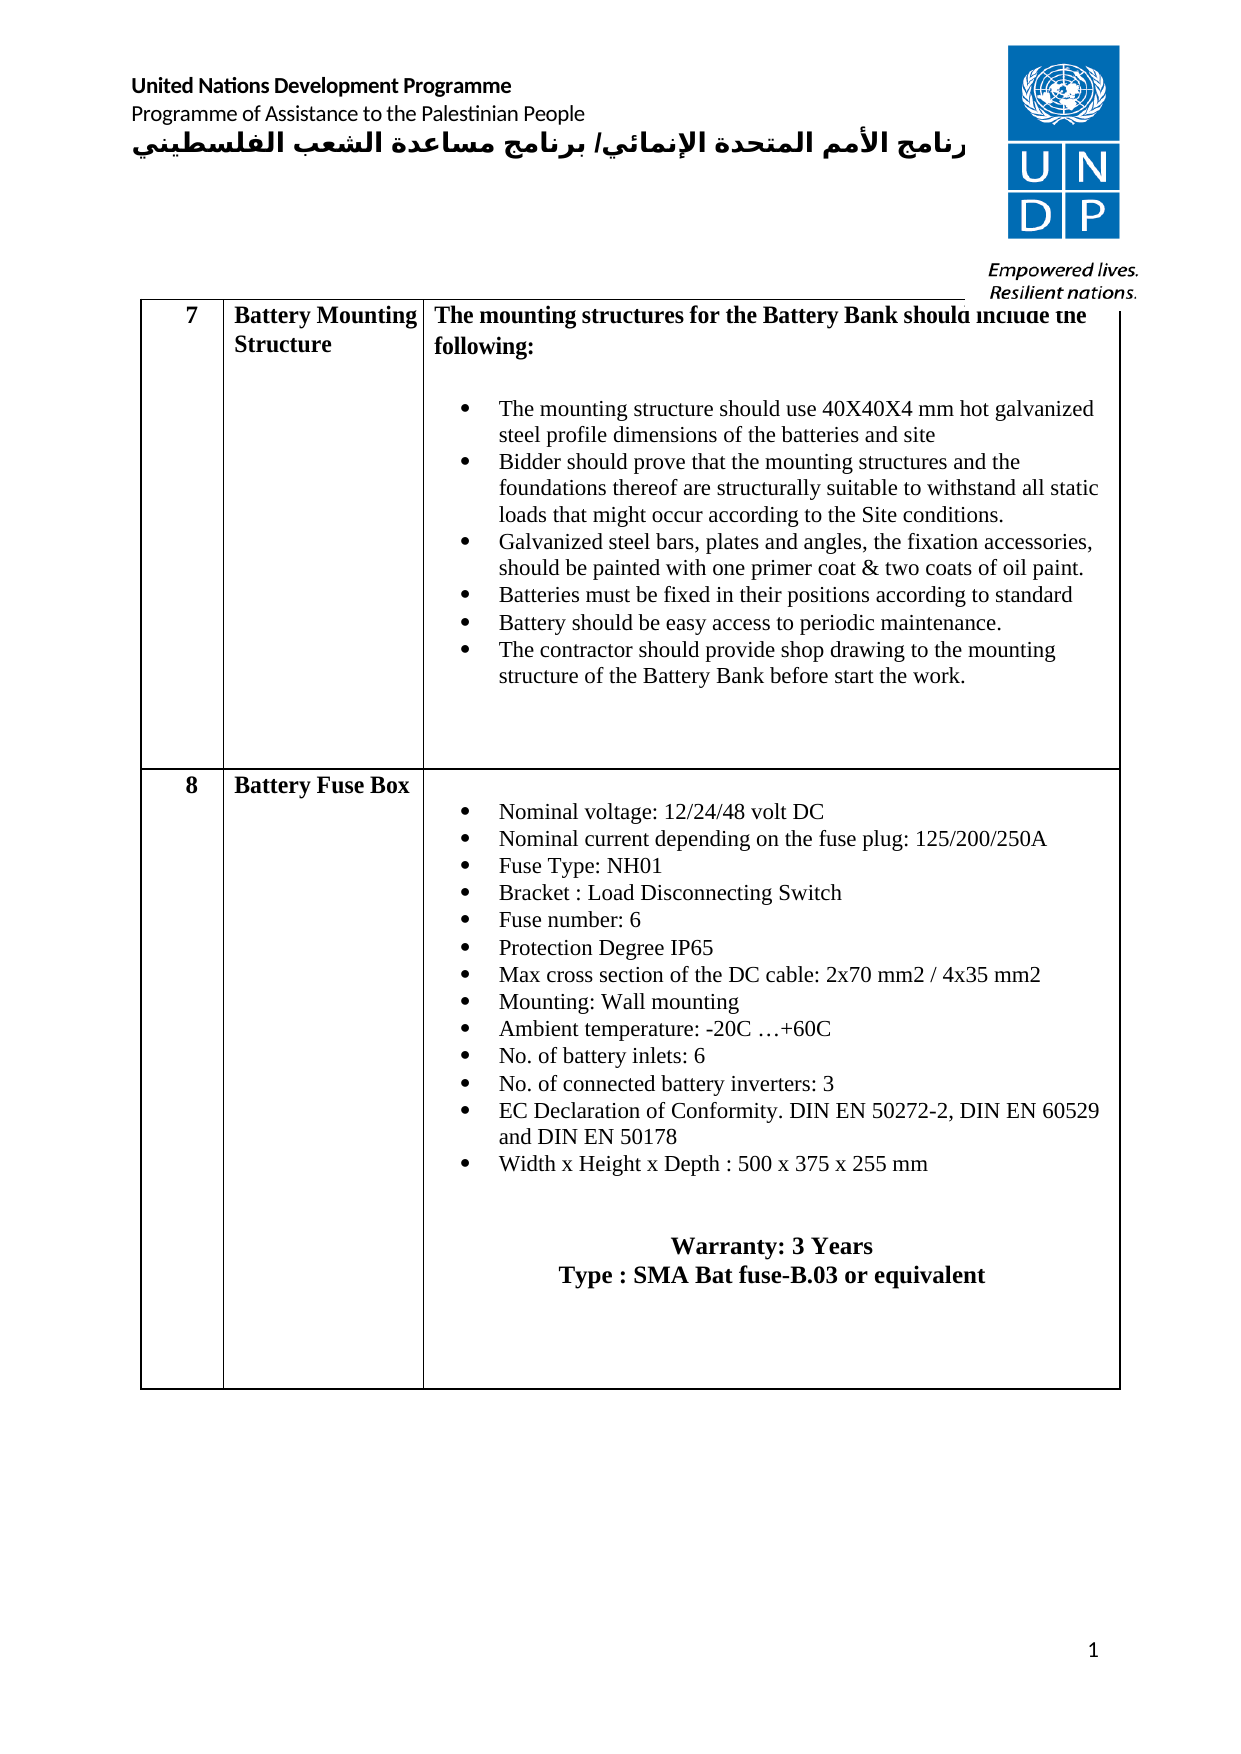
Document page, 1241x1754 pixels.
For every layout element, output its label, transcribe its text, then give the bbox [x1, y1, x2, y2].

table_cell 7 [142, 300, 223, 768]
table_cell 8 [142, 770, 223, 1388]
table_cell The mounting structures for the Battery Bank should include the following: The mounting structure should use 40X40X4 mm hot galvanized steel profile dimensions of the batteries and site Bidder should prove that the mounting structures and the foundations thereof are structurally suitable to withstand all static loads that might occur according to the Site conditions. Galvanized steel bars, plates and angles, the fixation accessories, should be painted with one primer coat & two coats of oil paint. Batteries must be fixed in their positions according to standard Battery should be easy access to periodic maintenance. The contractor should provide shop drawing to the mounting structure of the Battery Bank before start the work. [424, 300, 1119, 768]
table_cell Nominal voltage: 12/24/48 volt DC Nominal current depending on the fuse plug: 125/200/250A Fuse Type: NH01 Bracket : Load Disconnecting Switch Fuse number: 6 Protection Degree IP65 Max cross section of the DC cable: 2x70 mm2 / 4x35 mm2 Mounting: Wall mounting Ambient temperature: -20C …+60C No. of battery inlets: 6 No. of connected battery inverters: 3 EC Declaration of Conformity. DIN EN 50272-2, DIN EN 60529 and DIN EN 50178 Width x Height x Depth : 500 x 375 x 255 mm Warranty: 3 Years Type : SMA Bat fuse-B.03 or equivalent [424, 770, 1119, 1388]
table_cell Battery Mounting Structure [224, 300, 423, 768]
table_cell Battery Fuse Box [224, 770, 423, 1388]
picture [980, 39, 1143, 304]
